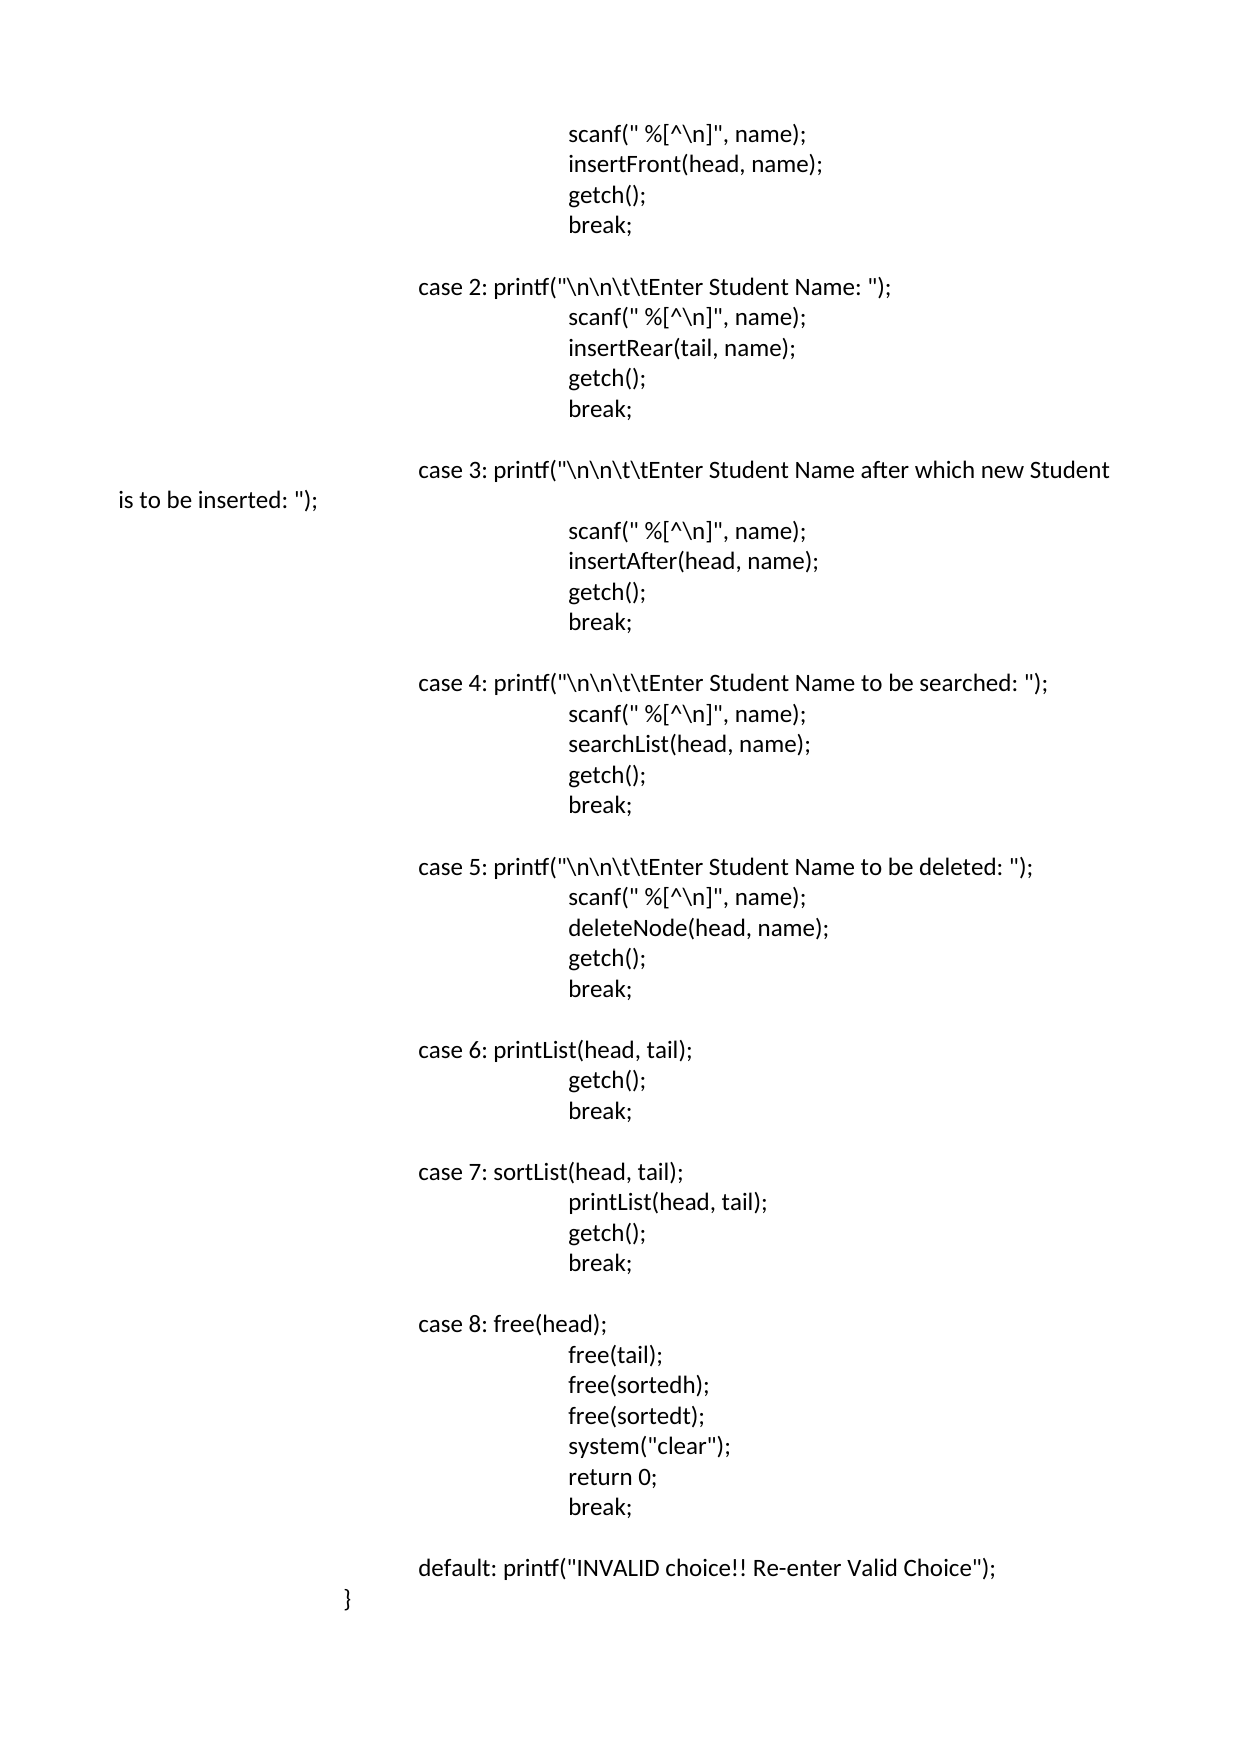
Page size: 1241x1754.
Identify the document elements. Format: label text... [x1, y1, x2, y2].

text free(sortedh); [118, 1369, 1122, 1400]
text break; [118, 1095, 1122, 1125]
text break; [118, 973, 1122, 1003]
text break; [118, 1492, 1122, 1522]
text case 5: printf("\n\n\t\tEnter Student Name to be deleted: "); [118, 851, 1122, 881]
text getch(); [118, 576, 1122, 606]
text case 7: sortList(head, tail); [118, 1156, 1122, 1186]
text scanf(" %[^\n]", name); [118, 698, 1122, 728]
text break; [118, 606, 1122, 637]
text system("clear"); [118, 1431, 1122, 1461]
text getch(); [118, 1064, 1122, 1095]
text case 6: printList(head, tail); [118, 1034, 1122, 1064]
text return 0; [118, 1461, 1122, 1492]
text free(sortedt); [118, 1400, 1122, 1431]
text case 8: free(head); [118, 1308, 1122, 1339]
text insertRear(tail, name); [118, 332, 1122, 362]
text getch(); [118, 179, 1122, 210]
text break; [118, 789, 1122, 820]
text insertAfter(head, name); [118, 545, 1122, 576]
text deleteNode(head, name); [118, 912, 1122, 942]
text case 2: printf("\n\n\t\tEnter Student Name: "); [118, 271, 1122, 301]
text getch(); [118, 942, 1122, 973]
text break; [118, 210, 1122, 240]
text searchList(head, name); [118, 728, 1122, 759]
text break; [118, 393, 1122, 423]
text case 3: printf("\n\n\t\tEnter Student Name after which new Student is to be inserted: "); [118, 454, 1122, 515]
text scanf(" %[^\n]", name); [118, 118, 1122, 149]
text } [118, 1583, 1122, 1614]
text printList(head, tail); [118, 1186, 1122, 1217]
text getch(); [118, 759, 1122, 789]
text break; [118, 1247, 1122, 1278]
text free(tail); [118, 1339, 1122, 1369]
text scanf(" %[^\n]", name); [118, 881, 1122, 912]
text getch(); [118, 362, 1122, 393]
text getch(); [118, 1217, 1122, 1247]
text scanf(" %[^\n]", name); [118, 515, 1122, 545]
text default: printf("INVALID choice!! Re-enter Valid Choice"); [118, 1553, 1122, 1583]
text insertFront(head, name); [118, 149, 1122, 179]
text case 4: printf("\n\n\t\tEnter Student Name to be searched: "); [118, 667, 1122, 698]
text scanf(" %[^\n]", name); [118, 301, 1122, 332]
